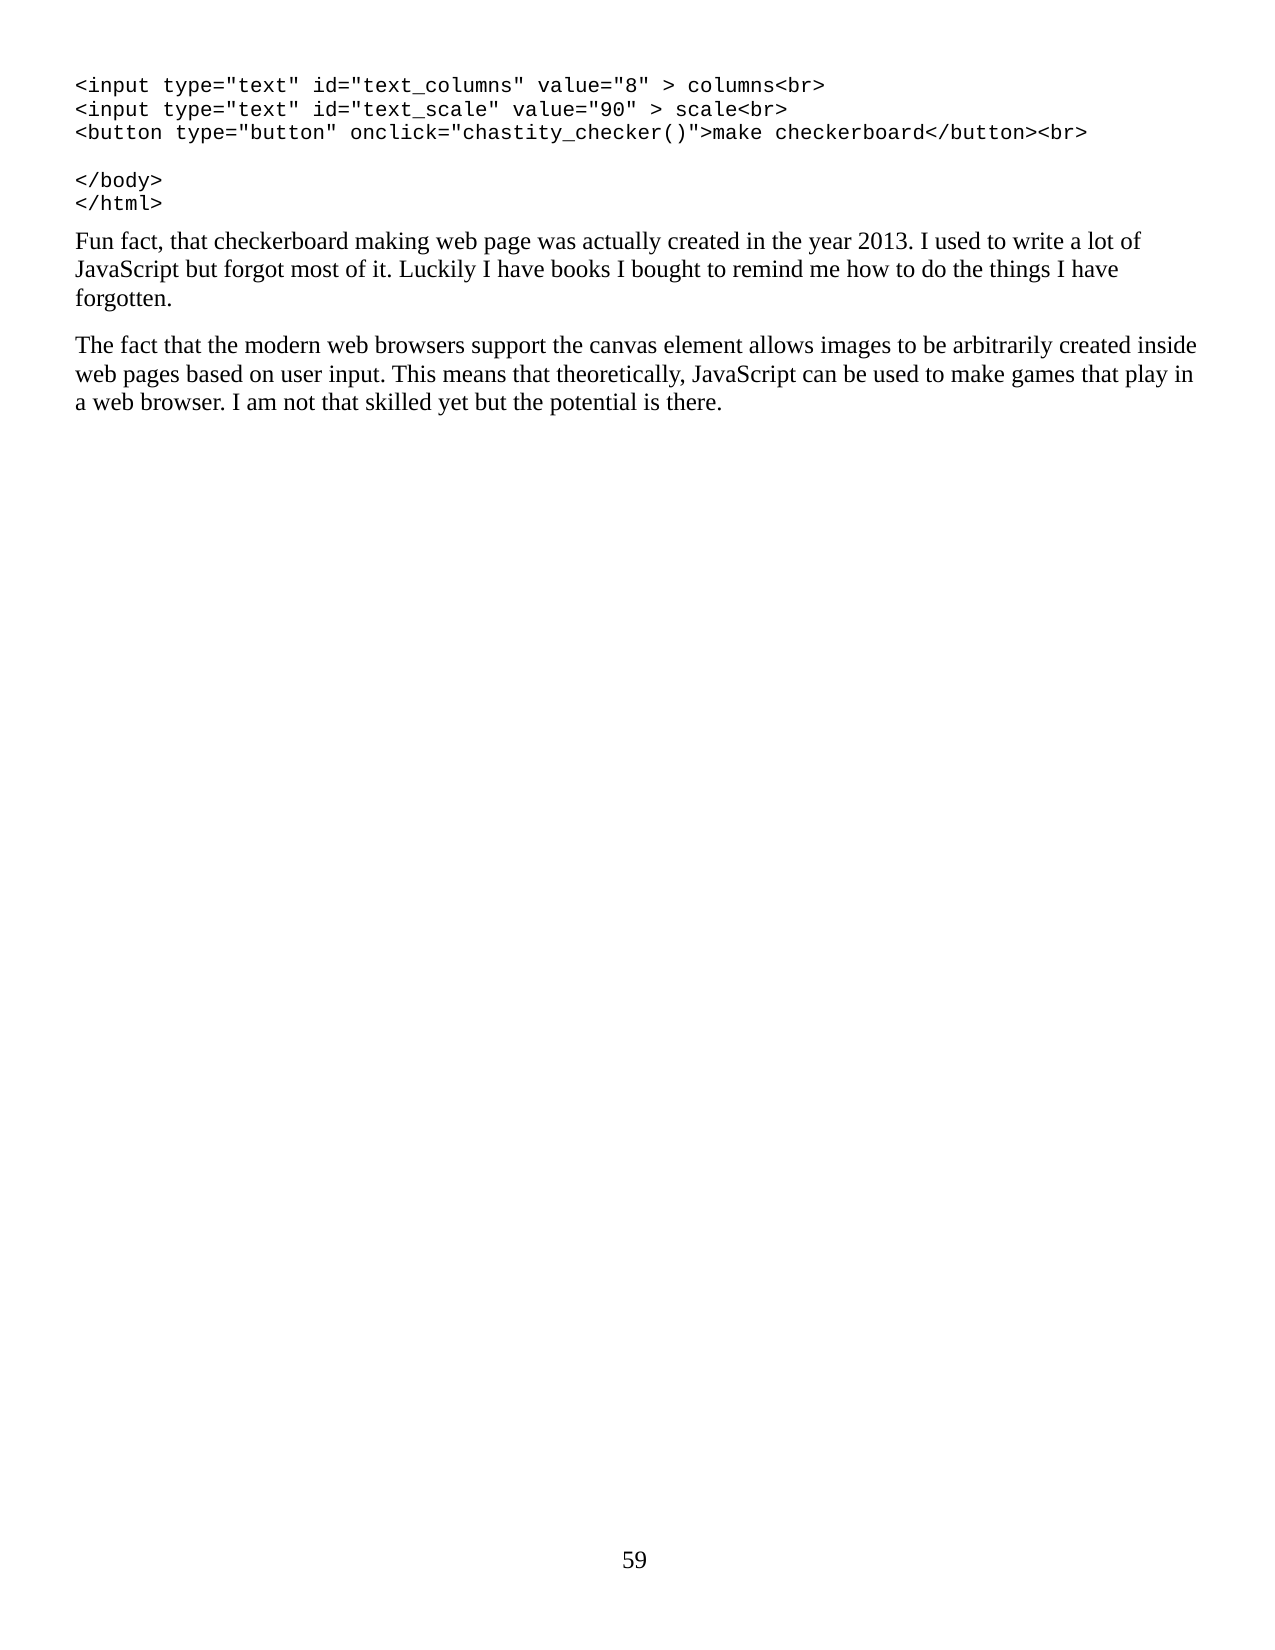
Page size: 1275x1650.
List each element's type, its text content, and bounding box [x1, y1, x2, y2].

text The fact that the modern web browsers support the canvas element allows images to be arbitrarily created inside web pages based on user input. This means that theoretically, JavaScript can be used to make games that play in a web browser. I am not that skilled yet but the potential is there. [75, 330, 1200, 416]
text </body> [75, 169, 1200, 193]
text <button type="button" onclick="chastity_checker()">make checkerboard</button><br> [75, 122, 1200, 146]
text Fun fact, that checkerboard making web page was actually created in the year 2013. I used to write a lot of JavaScript but forgot most of it. Luckily I have books I bought to remind me how to do the things I have forgotten. [75, 226, 1200, 312]
text </html> [75, 193, 1200, 217]
text <input type="text" id="text_columns" value="8" > columns<br> [75, 75, 1200, 99]
text <input type="text" id="text_scale" value="90" > scale<br> [75, 99, 1200, 122]
